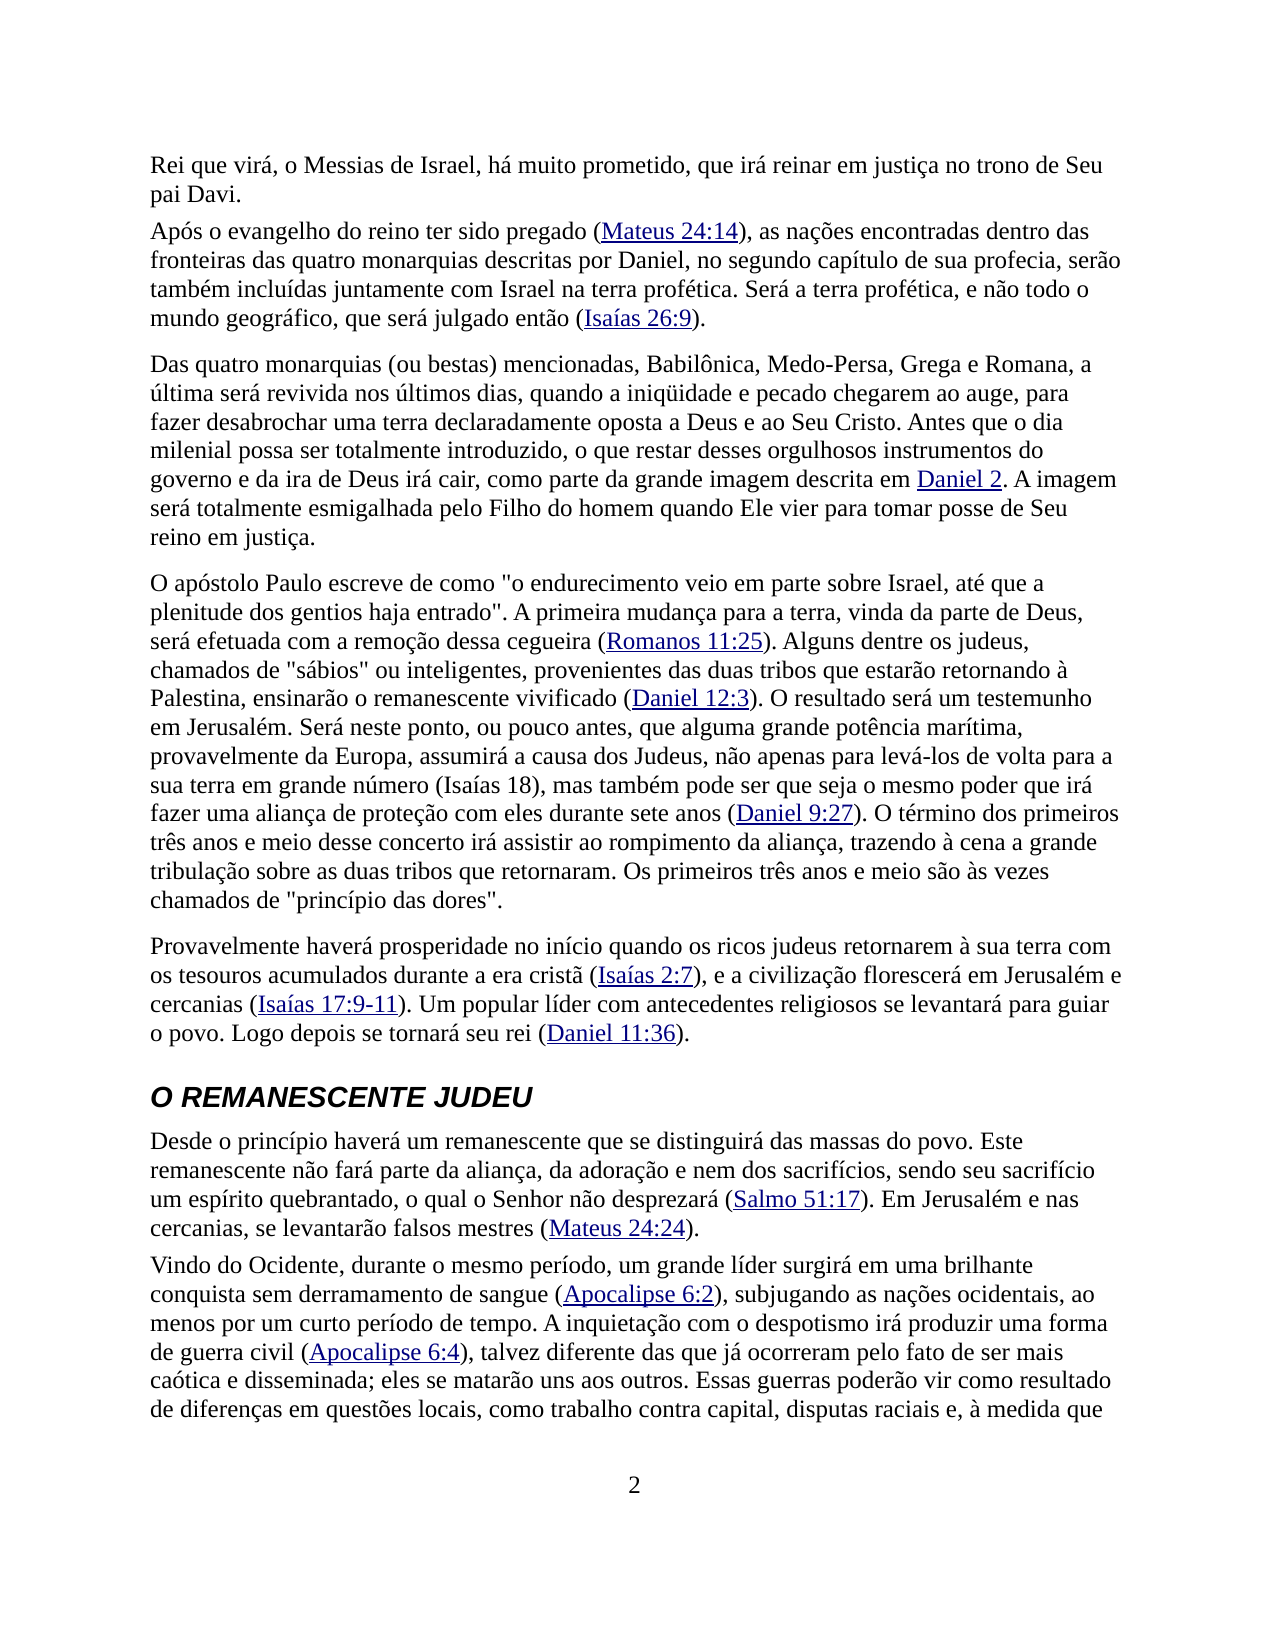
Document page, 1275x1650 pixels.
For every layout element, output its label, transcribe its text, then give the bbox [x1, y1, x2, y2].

text Vindo do Ocidente, durante o mesmo período, um grande líder surgirá em uma brilhante conquista sem derramamento de sangue (Apocalipse 6:2), subjugando as nações ocidentais, ao menos por um curto período de tempo. A inquietação com o despotismo irá produzir uma forma de guerra civil (Apocalipse 6:4), talvez diferente das que já ocorreram pelo fato de ser mais caótica e disseminada; eles se matarão uns aos outros. Essas guerras poderão vir como resultado de diferenças em questões locais, como trabalho contra capital, disputas raciais e, à medida que [150, 1250, 1125, 1423]
subtitle O REMANESCENTE JUDEU [150, 1080, 1125, 1114]
text Rei que virá, o Messias de Israel, há muito prometido, que irá reinar em justiça no trono de Seu pai Davi. [150, 150, 1125, 207]
text Desde o princípio haverá um remanescente que se distinguirá das massas do povo. Este remanescente não fará parte da aliança, da adoração e nem dos sacrifícios, sendo seu sacrifício um espírito quebrantado, o qual o Senhor não desprezará (Salmo 51:17). Em Jerusalém e nas cercanias, se levantarão falsos mestres (Mateus 24:24). [150, 1126, 1125, 1241]
text O apóstolo Paulo escreve de como "o endurecimento veio em parte sobre Israel, até que a plenitude dos gentios haja entrado". A primeira mudança para a terra, vinda da parte de Deus, será efetuada com a remoção dessa cegueira (Romanos 11:25). Alguns dentre os judeus, chamados de "sábios" ou inteligentes, provenientes das duas tribos que estarão retornando à Palestina, ensinarão o remanescente vivificado (Daniel 12:3). O resultado será um testemunho em Jerusalém. Será neste ponto, ou pouco antes, que alguma grande potência marítima, provavelmente da Europa, assumirá a causa dos Judeus, não apenas para levá-los de volta para a sua terra em grande número (Isaías 18), mas também pode ser que seja o mesmo poder que irá fazer uma aliança de proteção com eles durante sete anos (Daniel 9:27). O término dos primeiros três anos e meio desse concerto irá assistir ao rompimento da aliança, trazendo à cena a grande tribulação sobre as duas tribos que retornaram. Os primeiros três anos e meio são às vezes chamados de "princípio das dores". [150, 568, 1125, 913]
text Após o evangelho do reino ter sido pregado (Mateus 24:14), as nações encontradas dentro das fronteiras das quatro monarquias descritas por Daniel, no segundo capítulo de sua profecia, serão também incluídas juntamente com Israel na terra profética. Será a terra profética, e não todo o mundo geográfico, que será julgado então (Isaías 26:9). [150, 216, 1125, 331]
text Provavelmente haverá prosperidade no início quando os ricos judeus retornarem à sua terra com os tesouros acumulados durante a era cristã (Isaías 2:7), e a civilização florescerá em Jerusalém e cercanias (Isaías 17:9-11). Um popular líder com antecedentes religiosos se levantará para guiar o povo. Logo depois se tornará seu rei (Daniel 11:36). [150, 931, 1125, 1046]
text Das quatro monarquias (ou bestas) mencionadas, Babilônica, Medo-Persa, Grega e Romana, a última será revivida nos últimos dias, quando a iniqüidade e pecado chegarem ao auge, para fazer desabrochar uma terra declaradamente oposta a Deus e ao Seu Cristo. Antes que o dia milenial possa ser totalmente introduzido, o que restar desses orgulhosos instrumentos do governo e da ira de Deus irá cair, como parte da grande imagem descrita em Daniel 2. A imagem será totalmente esmigalhada pelo Filho do homem quando Ele vier para tomar posse de Seu reino em justiça. [150, 349, 1125, 551]
